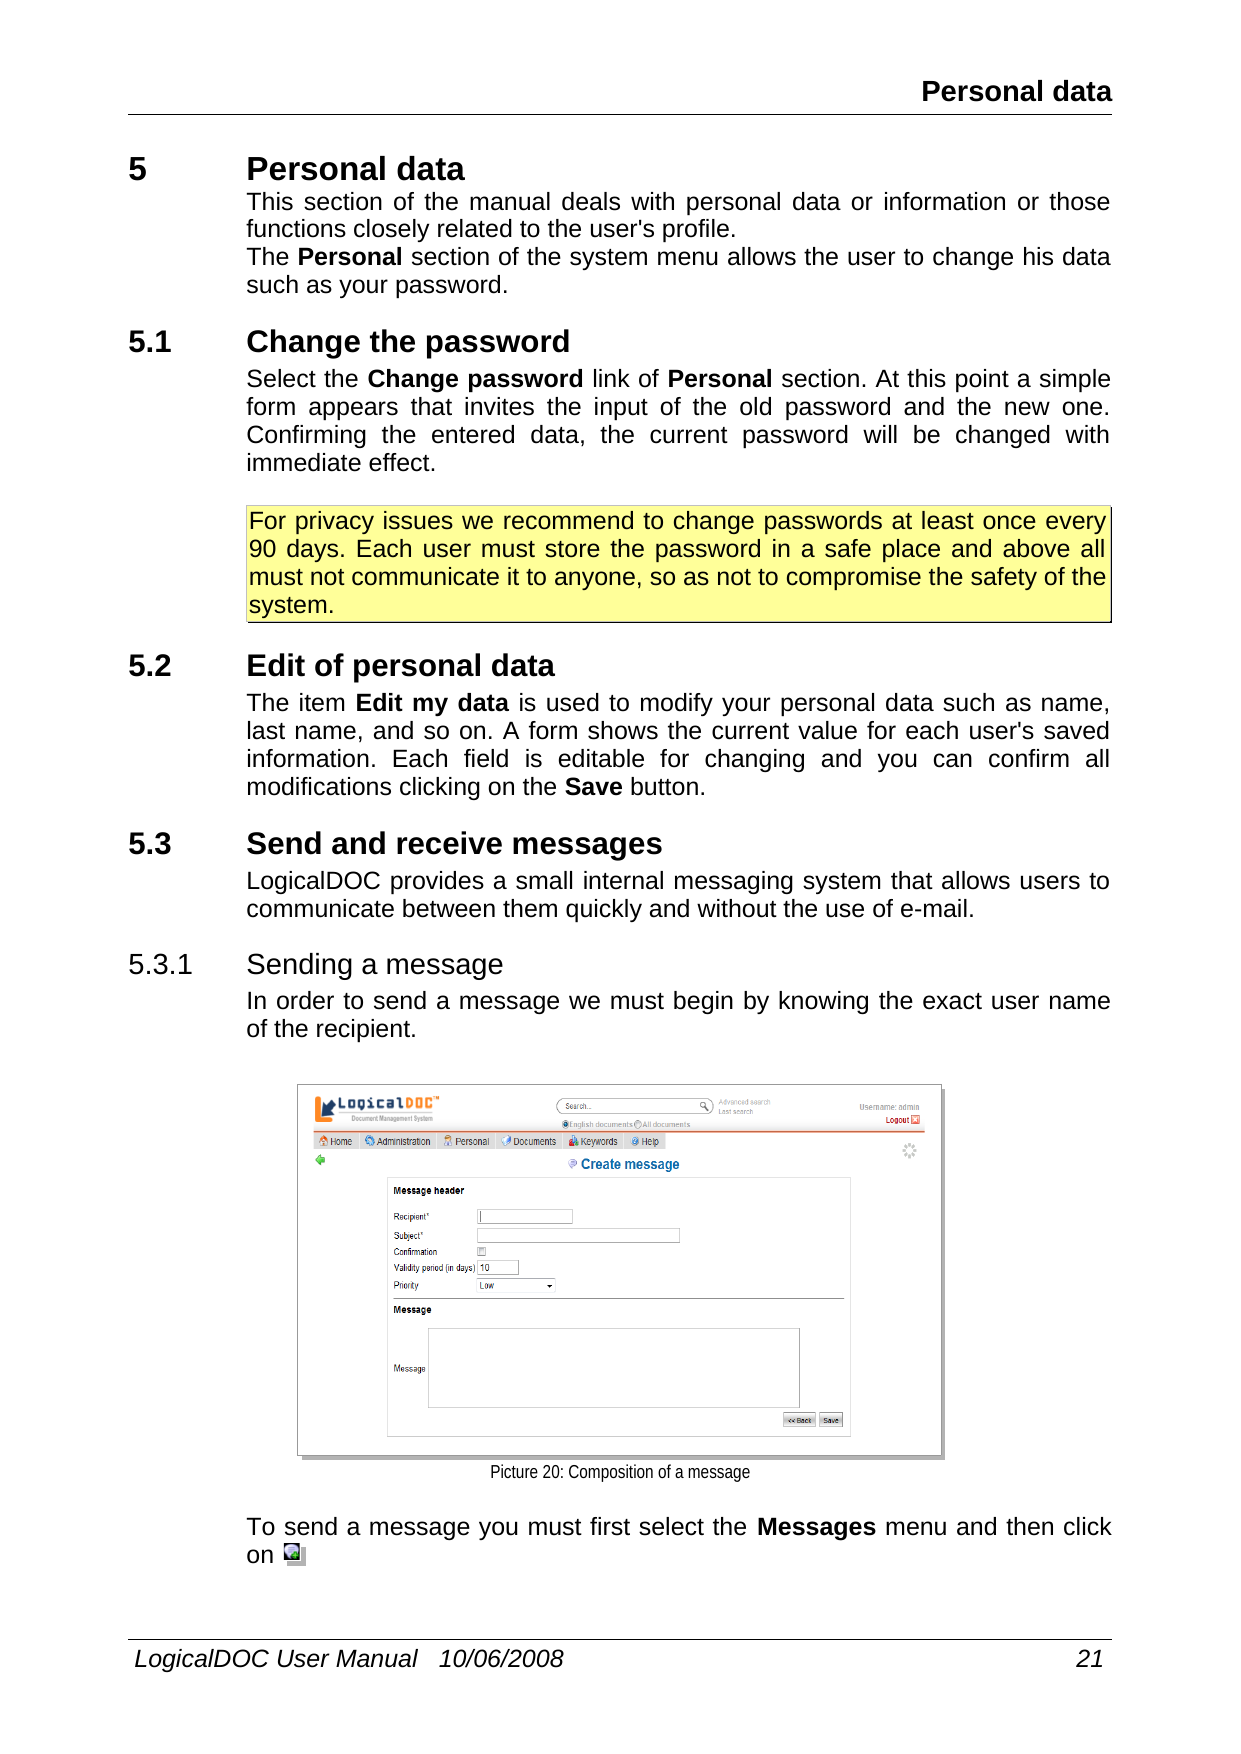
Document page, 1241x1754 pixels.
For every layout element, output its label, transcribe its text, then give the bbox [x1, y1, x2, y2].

text LogicalDOC provides a small internal messaging system that allows users to communicate between them quickly and without the use of e-mail. [246, 867, 1112, 923]
text To send a message you must first select the Messages menu and then click on [246, 1042, 1112, 1568]
subtitle Send and receive messages [128, 826, 1112, 861]
text This section of the manual deals with personal data or information or those functions closely related to the user's profile. [246, 187, 1112, 243]
text The item Edit my data is used to modify your personal data such as name, last name, and so on. A form shows the current value for each user's saved information. Each field is editable for changing and you can confirm all modifications clicking on the Save button. [246, 689, 1112, 801]
text The Personal section of the system menu allows the user to change his data such as your password. [246, 243, 1112, 299]
text In order to send a message we must begin by knowing the exact user name of the recipient. [246, 987, 1112, 1042]
subtitle Sending a message [128, 948, 1112, 980]
picture [313, 1093, 925, 1446]
text For privacy issues we recommend to change passwords at least once every 90 days. Each user must store the password in a safe place and above all must not communicate it to anyone, so as not to compromise the safety of the system. [247, 506, 1110, 621]
subtitle Change the password [128, 324, 1112, 359]
text Select the Change password link of Personal section. At this point a simple form appears that invites the input of the old password and the new one. Confirming the entered data, the current password will be changed with immediate effect. [246, 365, 1112, 477]
subtitle Edit of personal data [128, 648, 1112, 683]
picture [283, 1543, 300, 1560]
subtitle Personal data [128, 150, 1112, 187]
text Picture 20: Composition of a message [297, 1456, 943, 1483]
